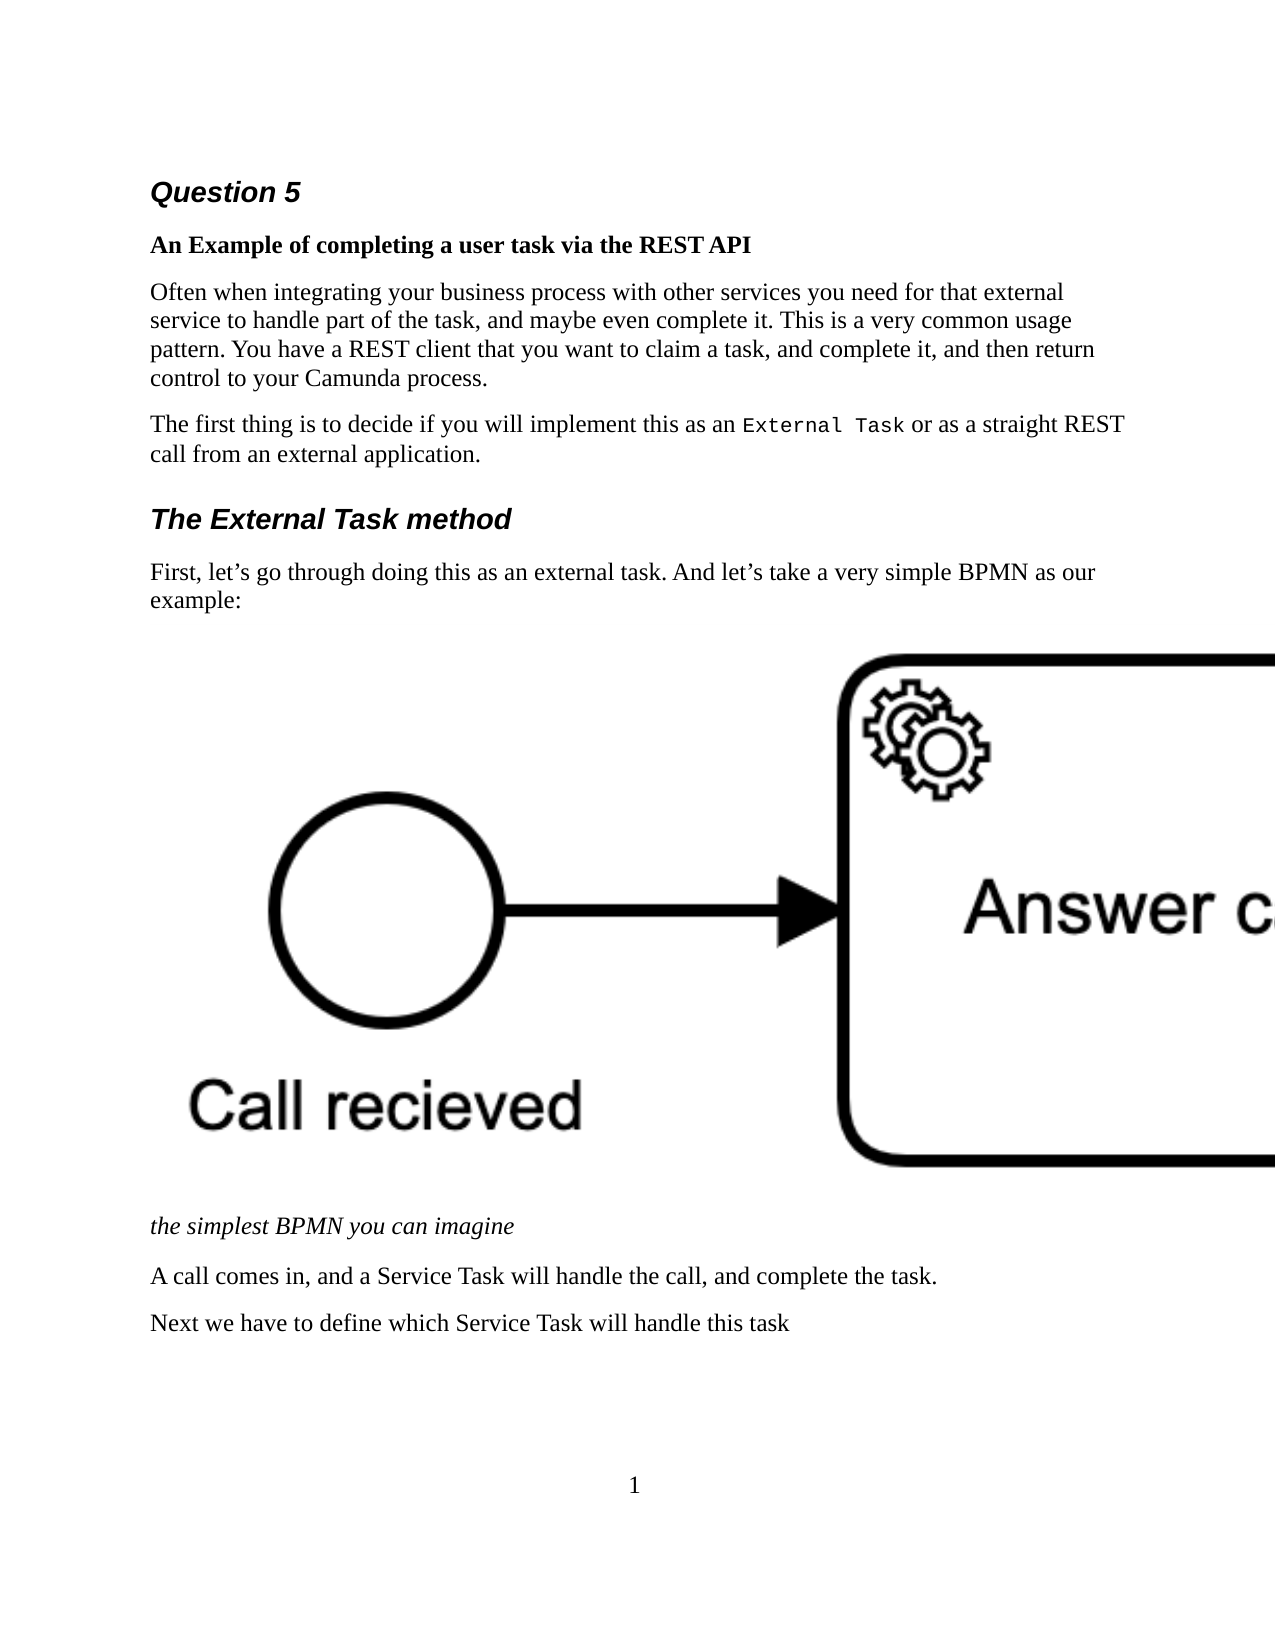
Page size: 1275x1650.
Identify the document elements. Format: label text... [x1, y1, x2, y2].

picture [150, 623, 1275, 1199]
text An Example of completing a user task via the REST API [150, 230, 1125, 259]
text the simplest BPMN you can imagine [150, 1211, 1125, 1239]
subtitle Question 5 [150, 175, 1125, 208]
text The first thing is to decide if you will implement this as an External Task or as a straight REST call from an external application. [150, 409, 1125, 468]
text A call comes in, and a Service Task will handle the call, and complete the task. [150, 1261, 1125, 1290]
subtitle The External Task method [150, 502, 1125, 535]
text Next we have to define which Service Task will handle this task [150, 1308, 1125, 1336]
text Often when integrating your business process with other services you need for that external service to handle part of the task, and maybe even complete it. This is a very common usage pattern. You have a REST client that you want to claim a task, and complete it, and then return control to your Camunda process. [150, 277, 1125, 392]
text First, let’s go through doing this as an external task. And let’s take a very simple BPMN as our example: [150, 557, 1125, 614]
